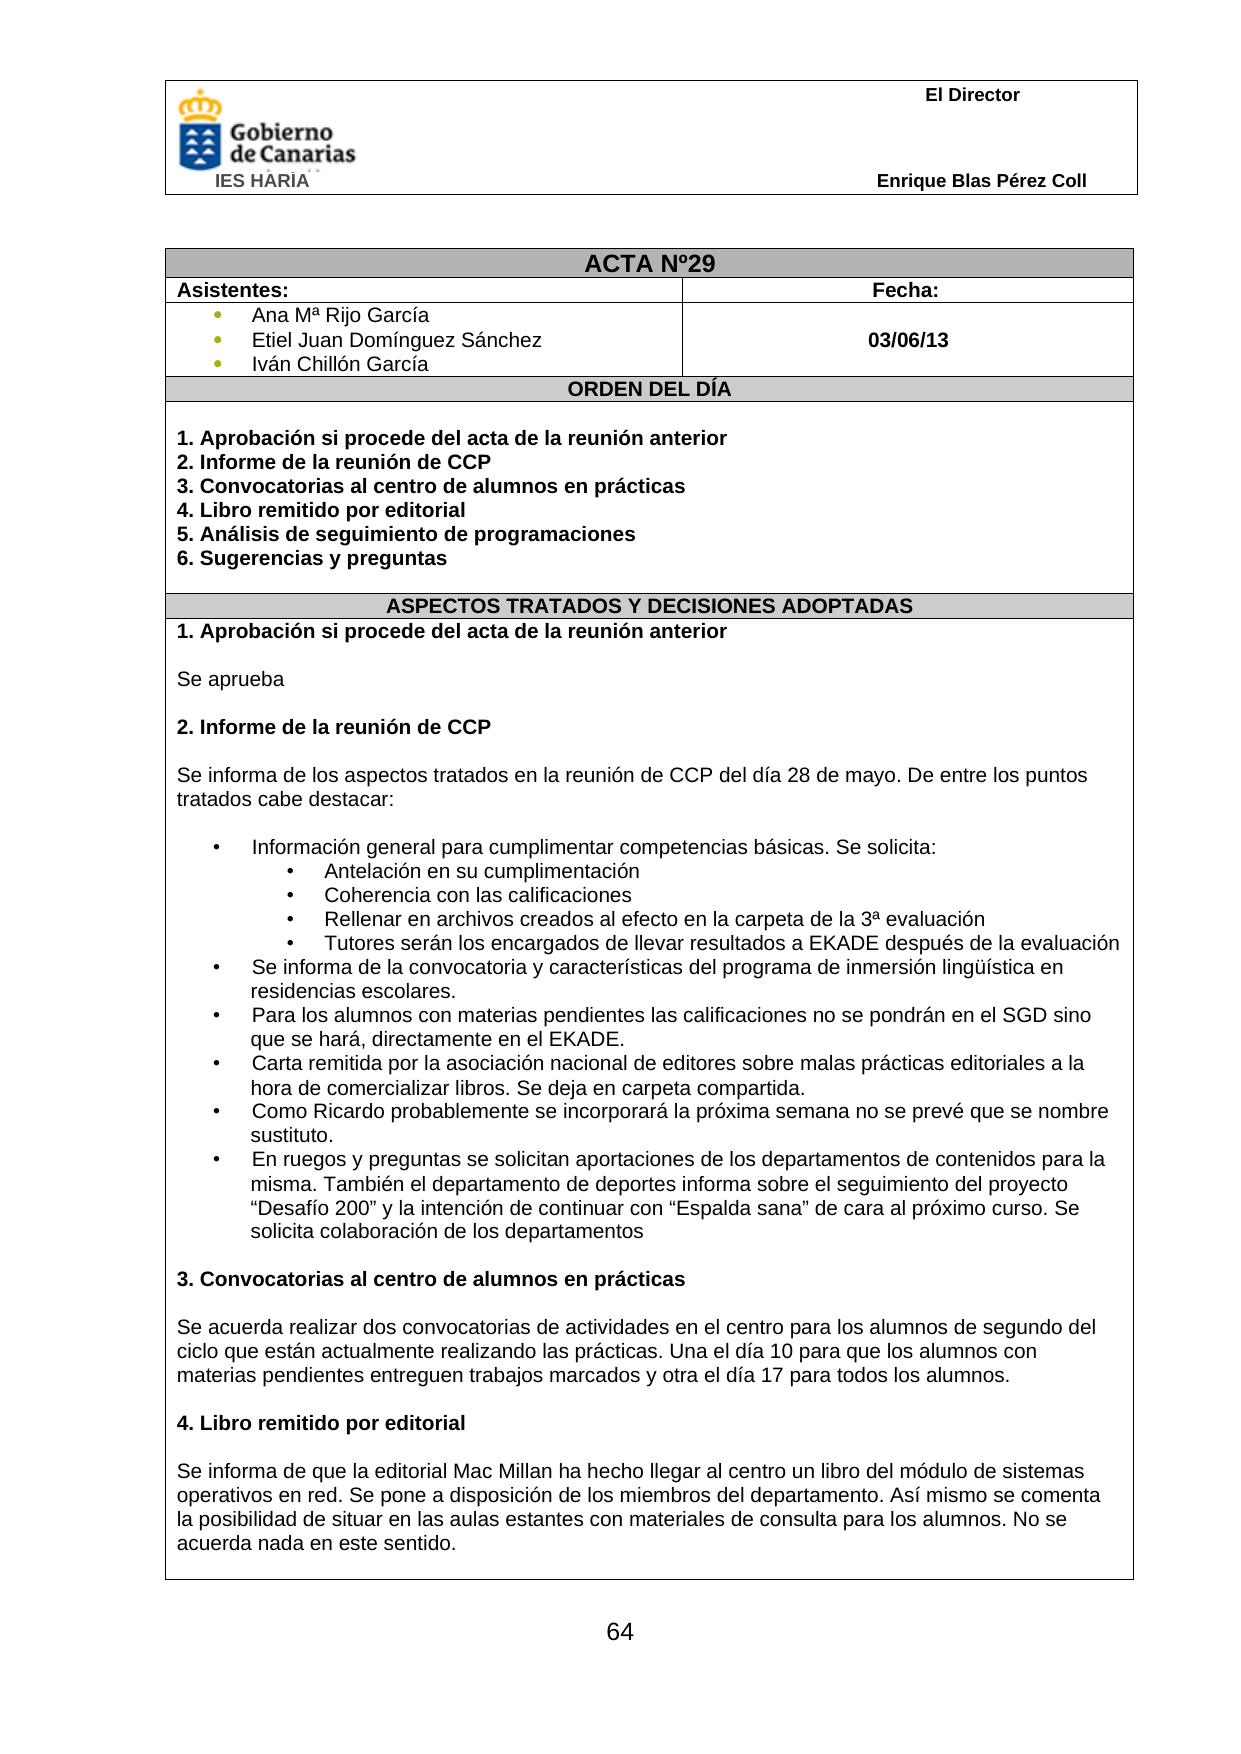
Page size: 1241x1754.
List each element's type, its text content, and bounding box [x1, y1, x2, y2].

table_cell ORDEN DEL DÍA [166, 377, 1133, 401]
table_cell 1. Aprobación si procede del acta de la reunión anterior 2. Informe de la reunión de CCP 3. Convocatorias al centro de alumnos en prácticas 4. Libro remitido por editorial 5. Análisis de seguimiento de programaciones 6. Sugerencias y preguntas [166, 402, 1133, 593]
table_cell Ana Mª Rijo García Etiel Juan Domínguez Sánchez Iván Chillón García [166, 303, 682, 376]
table_cell 1. Aprobación si procede del acta de la reunión anterior Se aprueba 2. Informe de la reunión de CCP Se informa de los aspectos tratados en la reunión de CCP del día 28 de mayo. De entre los puntos tratados cabe destacar: Información general para cumplimentar competencias básicas. Se solicita: Antelación en su cumplimentación Coherencia con las calificaciones Rellenar en archivos creados al efecto en la carpeta de la 3ª evaluación Tutores serán los encargados de llevar resultados a EKADE después de la evaluación Se informa de la convocatoria y características del programa de inmersión lingüística en residencias escolares. Para los alumnos con materias pendientes las calificaciones no se pondrán en el SGD sino que se hará, directamente en el EKADE. Carta remitida por la asociación nacional de editores sobre malas prácticas editoriales a la hora de comercializar libros. Se deja en carpeta compartida. Como Ricardo probablemente se incorporará la próxima semana no se prevé que se nombre sustituto. En ruegos y preguntas se solicitan aportaciones de los departamentos de contenidos para la misma. También el departamento de deportes informa sobre el seguimiento del proyecto “Desafío 200” y la intención de continuar con “Espalda sana” de cara al próximo curso. Se solicita colaboración de los departamentos 3. Convocatorias al centro de alumnos en prácticas Se acuerda realizar dos convocatorias de actividades en el centro para los alumnos de segundo del ciclo que están actualmente realizando las prácticas. Una el día 10 para que los alumnos con materias pendientes entreguen trabajos marcados y otra el día 17 para todos los alumnos. 4. Libro remitido por editorial Se informa de que la editorial Mac Millan ha hecho llegar al centro un libro del módulo de sistemas operativos en red. Se pone a disposición de los miembros del departamento. Así mismo se comenta la posibilidad de situar en las aulas estantes con materiales de consulta para los alumnos. No se acuerda nada en este sentido. [166, 619, 1133, 1579]
table_header ACTA Nº29 [166, 249, 1133, 277]
table_cell 03/06/13 [683, 303, 1133, 376]
table_cell Fecha: [683, 278, 1133, 302]
table_cell Asistentes: [166, 278, 682, 302]
table_cell ASPECTOS TRATADOS Y DECISIONES ADOPTADAS [166, 594, 1133, 618]
picture [173, 85, 359, 172]
